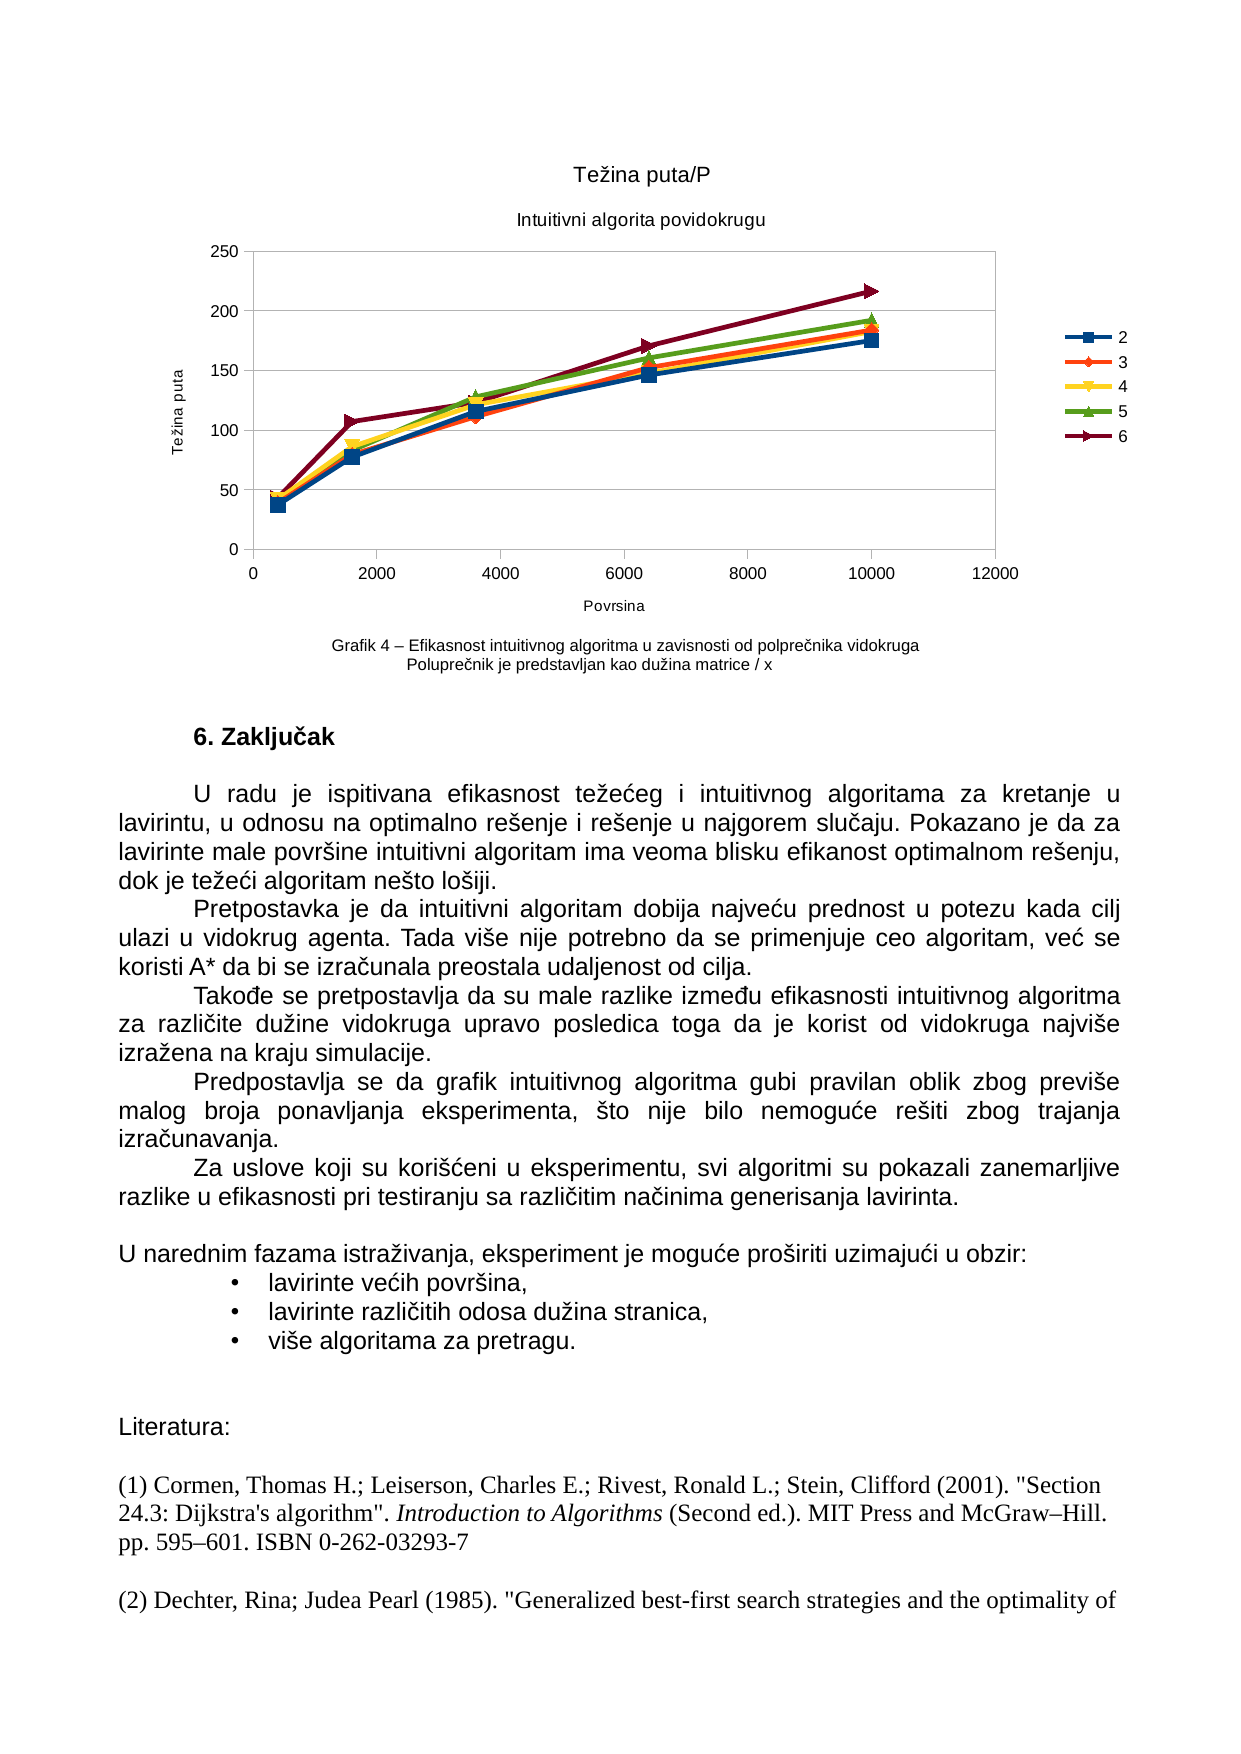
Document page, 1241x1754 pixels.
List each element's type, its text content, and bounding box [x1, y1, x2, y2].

text U radu je ispitivana efikasnost težećeg i intuitivnog algoritama za kretanje u lavirintu, u odnosu na optimalno rešenje i rešenje u najgorem slučaju. Pokazano je da za lavirinte male površine intuitivni algoritam ima veoma blisku efikanost optimalnom rešenju, dok je težeći algoritam nešto lošiji. [118, 779, 1122, 894]
text Predpostavlja se da grafik intuitivnog algoritma gubi pravilan oblik zbog previše malog broja ponavljanja eksperimenta, što nije bilo nemoguće rešiti zbog trajanja izračunavanja. [118, 1067, 1122, 1153]
text (1) Cormen, Thomas H.; Leiserson, Charles E.; Rivest, Ronald L.; Stein, Clifford (2001). "Section 24.3: Dijkstra's algorithm". Introduction to Algorithms (Second ed.). MIT Press and McGraw–Hill. pp. 595–601. ISBN 0-262-03293-7 [118, 1470, 1122, 1556]
text Za uslove koji su korišćeni u eksperimentu, svi algoritmi su pokazali zanemarljive razlike u efikasnosti pri testiranju sa različitim načinima generisanja lavirinta. [118, 1153, 1122, 1211]
text 6. Zaključak [118, 722, 1122, 751]
text Takođe se pretpostavlja da su male razlike između efikasnosti intuitivnog algoritma za različite dužine vidokruga upravo posledica toga da je korist od vidokruga najviše izražena na kraju simulacije. [118, 981, 1122, 1067]
text Pretpostavka je da intuitivni algoritam dobija najveću prednost u potezu kada cilj ulazi u vidokrug agenta. Tada više nije potrebno da se primenjuje ceo algoritam, već se koristi A* da bi se izračunala preostala udaljenost od cilja. [118, 894, 1122, 981]
list lavirinte različitih odosa dužina stranica, [231, 1297, 1122, 1326]
list više algoritama za pretragu. [231, 1326, 1122, 1355]
list lavirinte većih površina, [231, 1268, 1122, 1297]
text (2) Dechter, Rina; Judea Pearl (1985). "Generalized best-first search strategies and the optimality of [118, 1585, 1122, 1613]
text U narednim fazama istraživanja, eksperiment je moguće proširiti uzimajući u obzir: [118, 1239, 1122, 1268]
text Literatura: [118, 1412, 1122, 1441]
